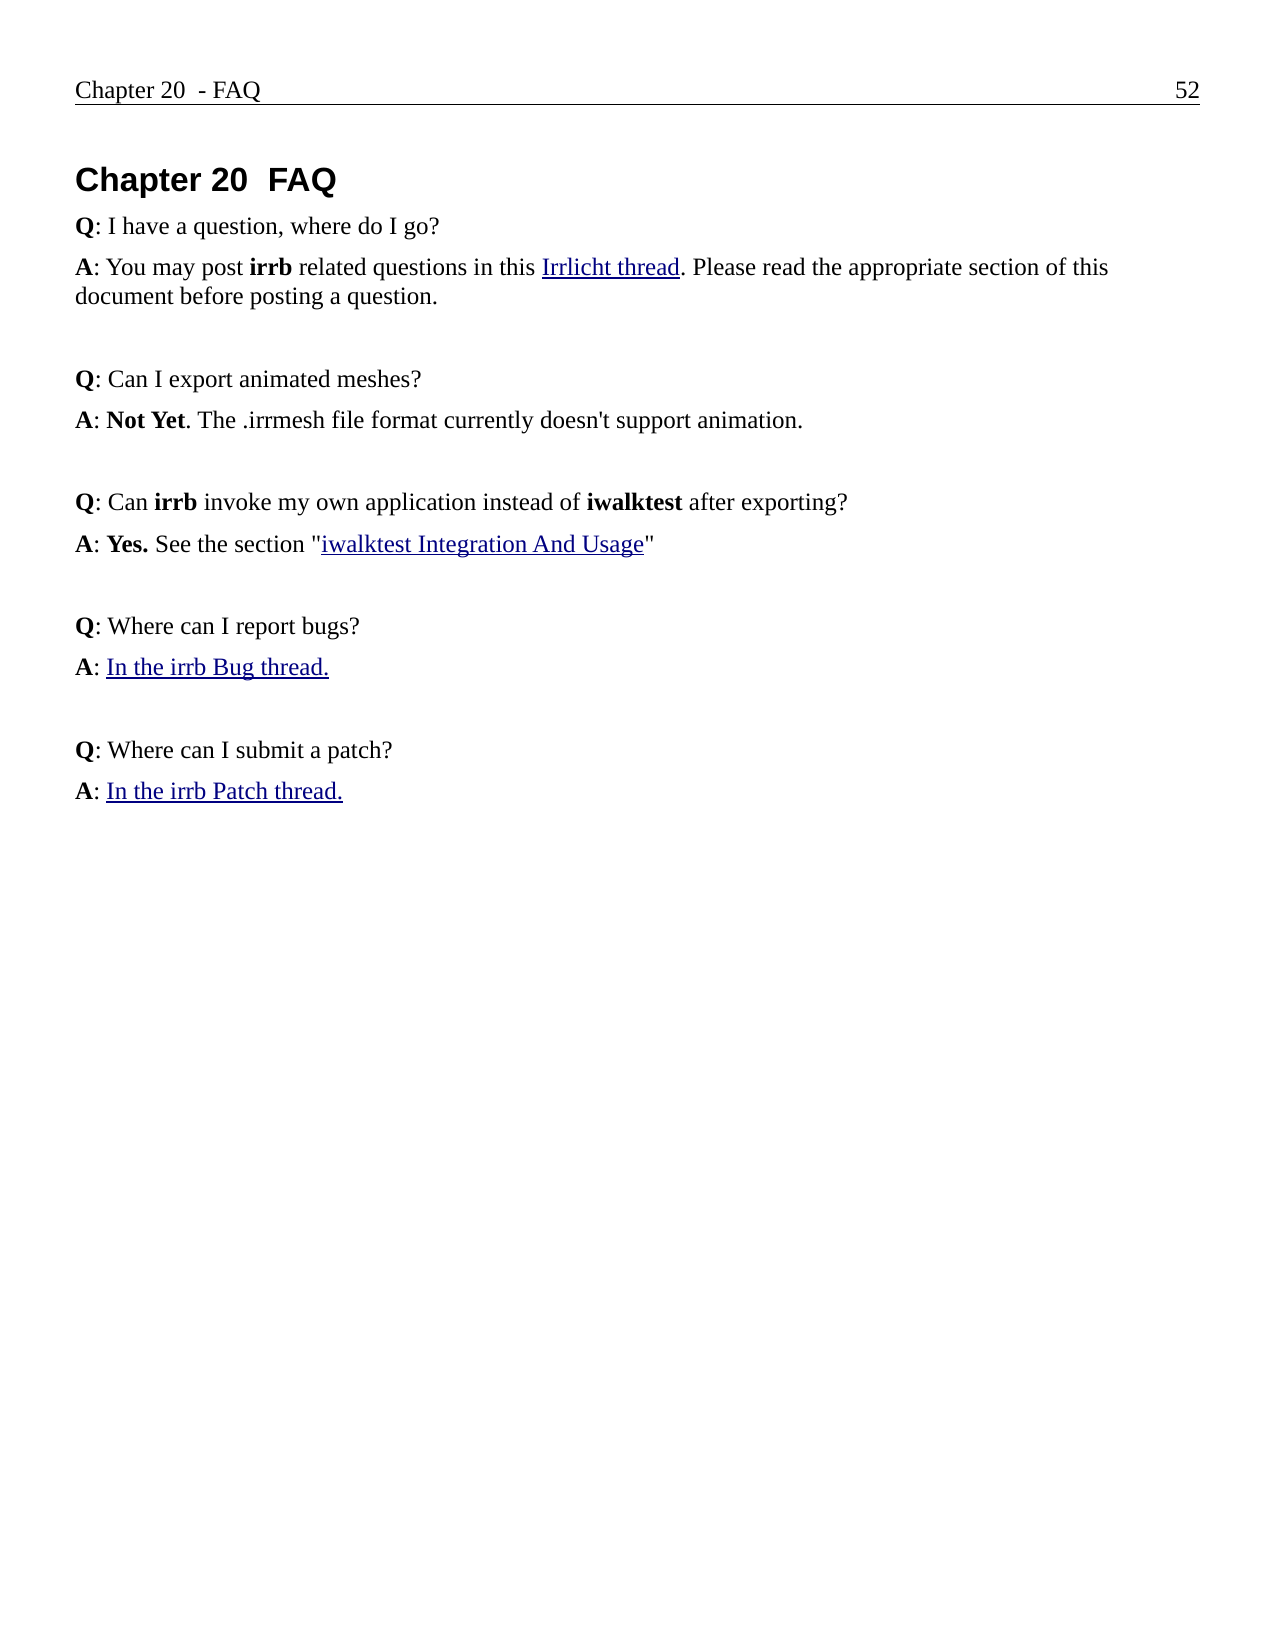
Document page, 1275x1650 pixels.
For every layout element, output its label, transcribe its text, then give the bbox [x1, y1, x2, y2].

text Q: Where can I report bugs? [75, 611, 1200, 640]
text A: Not Yet. The .irrmesh file format currently doesn't support animation. [75, 405, 1200, 434]
subtitle FAQ [75, 160, 1200, 199]
text Q: Can I export animated meshes? [75, 364, 1200, 392]
text A: Yes. See the section "iwalktest Integration And Usage" [75, 529, 1200, 557]
text A: You may post irrb related questions in this Irrlicht thread. Please read the appropriate section of this document before posting a question. [75, 252, 1200, 310]
text Q: Can irrb invoke my own application instead of iwalktest after exporting? [75, 487, 1200, 516]
text A: In the irrb Bug thread. [75, 652, 1200, 681]
text A: In the irrb Patch thread. [75, 776, 1200, 805]
text Q: I have a question, where do I go? [75, 211, 1200, 240]
text Q: Where can I submit a patch? [75, 735, 1200, 764]
